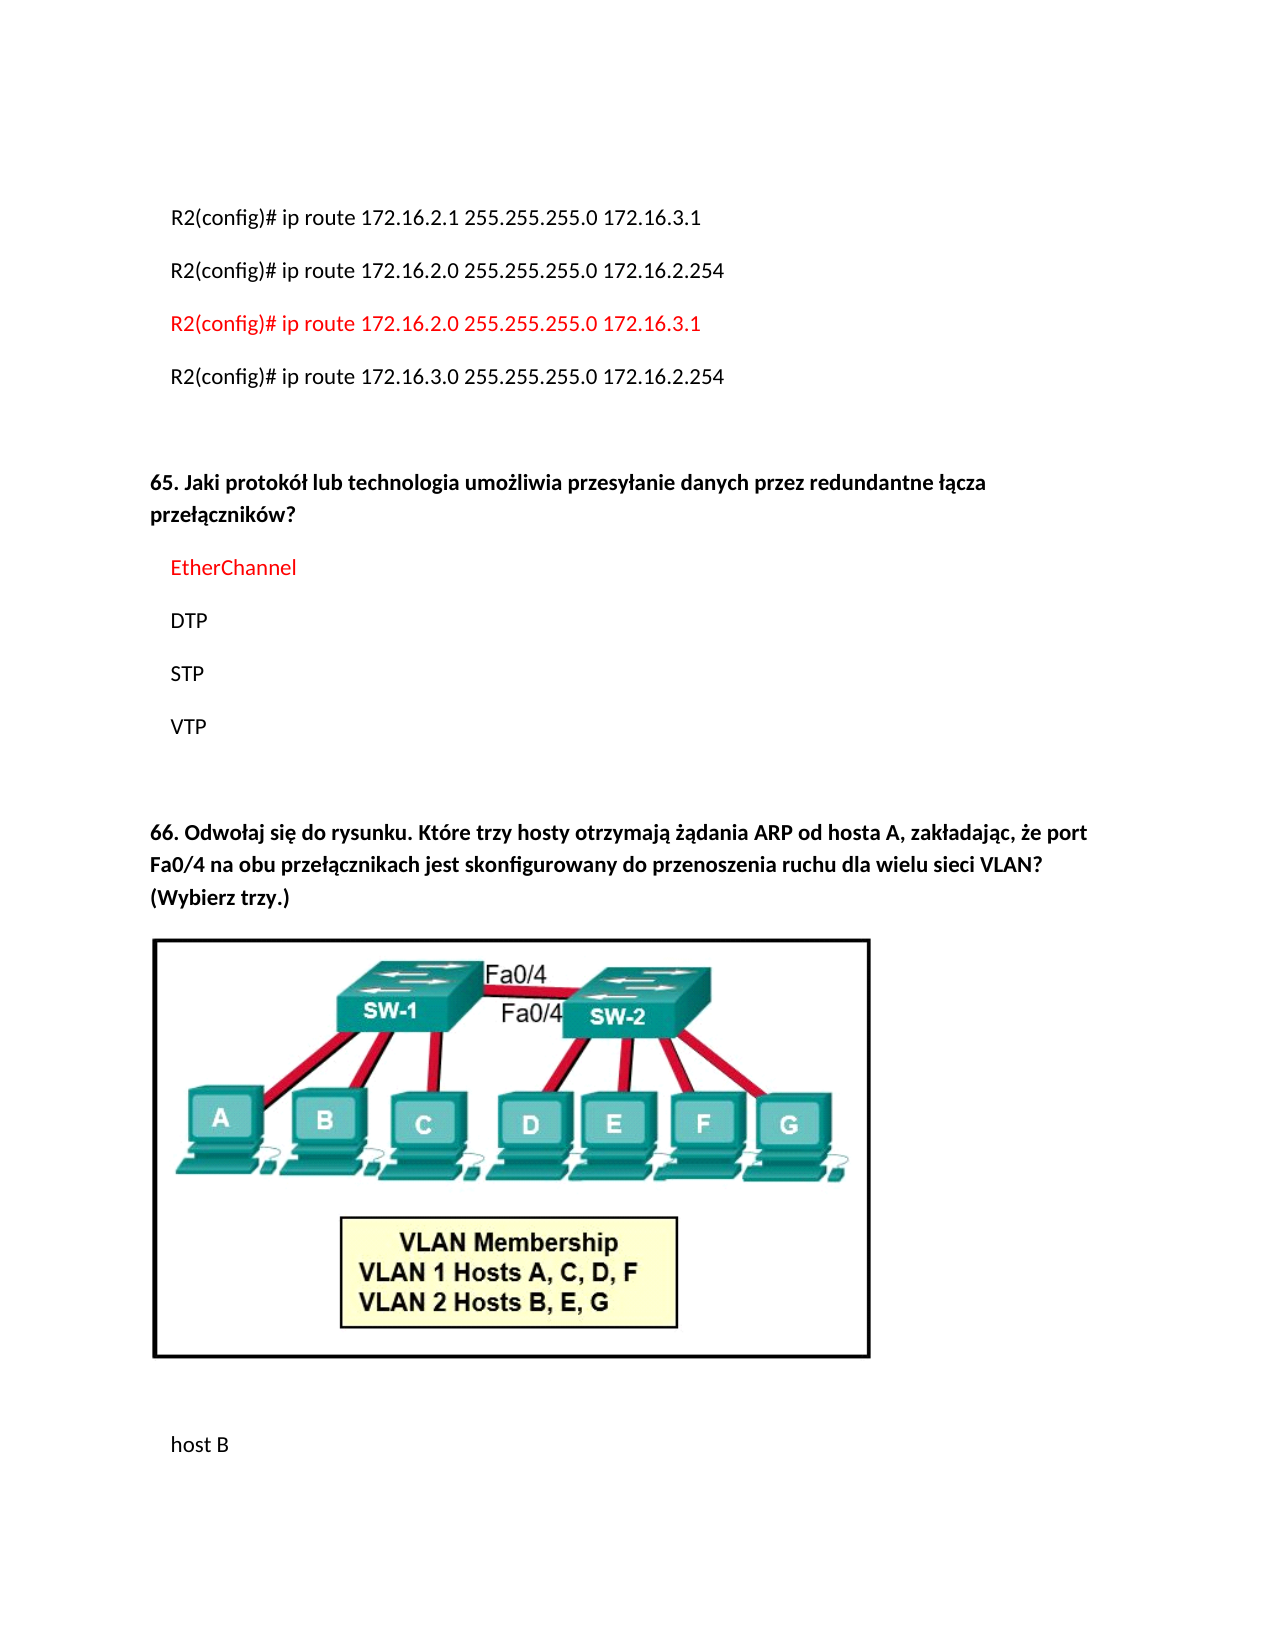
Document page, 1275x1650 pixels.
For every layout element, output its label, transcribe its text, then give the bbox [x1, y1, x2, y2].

text EtherChannel [150, 553, 1125, 581]
text 65. Jaki protokół lub technologia umożliwia przesyłanie danych przez redundantne łącza przełączników? [150, 468, 1125, 528]
text DTP [150, 606, 1125, 634]
text 66. Odwołaj się do rysunku. Które trzy hosty otrzymają żądania ARP od hosta A, zakładając, że port Fa0/4 na obu przełącznikach jest skonfigurowany do przenoszenia ruchu dla wielu sieci VLAN? (Wybierz trzy.) [150, 818, 1125, 911]
text host B [150, 1431, 1125, 1458]
text STP [150, 659, 1125, 687]
text R2(config)# ip route 172.16.2.1 255.255.255.0 172.16.3.1 [150, 203, 1125, 231]
text R2(config)# ip route 172.16.2.0 255.255.255.0 172.16.2.254 [150, 256, 1125, 284]
text R2(config)# ip route 172.16.2.0 255.255.255.0 172.16.3.1 [150, 309, 1125, 337]
text VTP [150, 712, 1125, 740]
text R2(config)# ip route 172.16.3.0 255.255.255.0 172.16.2.254 [150, 362, 1125, 390]
